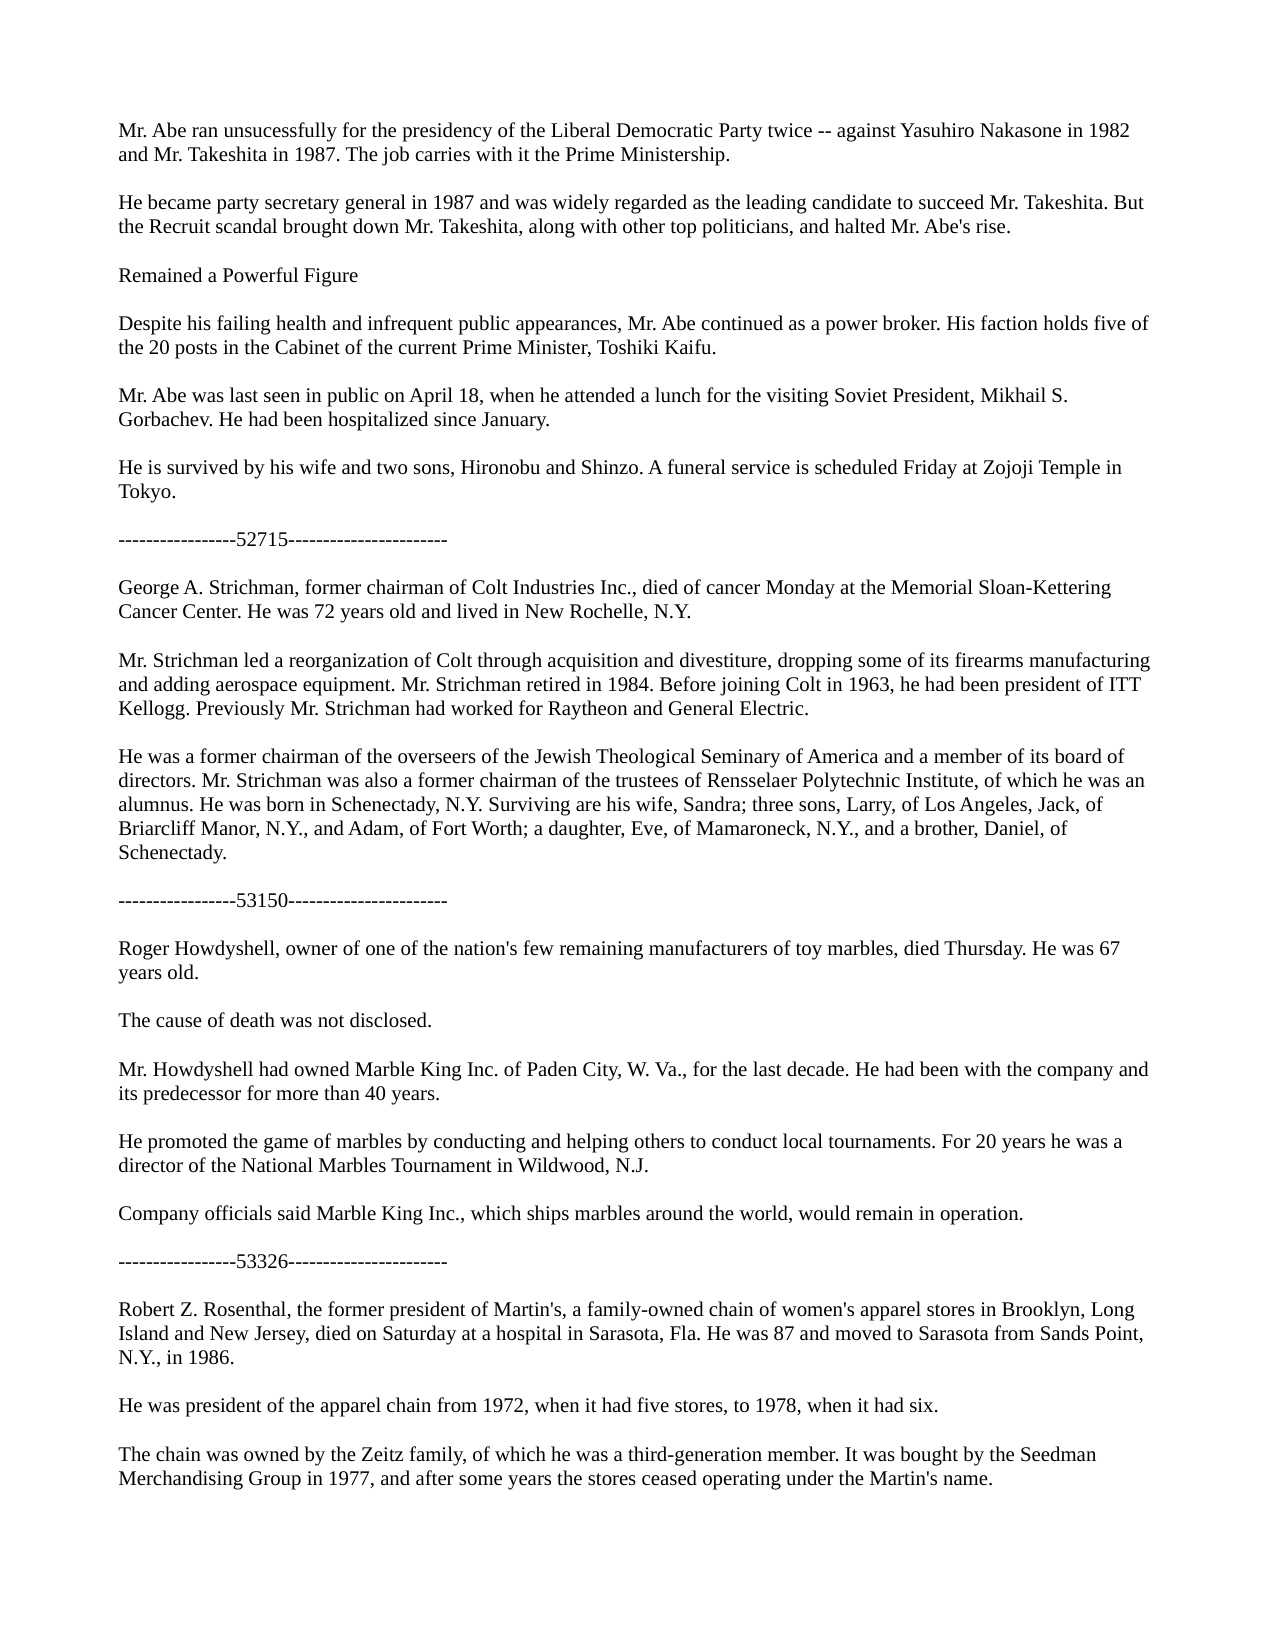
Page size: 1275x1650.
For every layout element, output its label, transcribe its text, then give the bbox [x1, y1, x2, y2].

text George A. Strichman, former chairman of Colt Industries Inc., died of cancer Monday at the Memorial Sloan-Kettering Cancer Center. He was 72 years old and lived in New Rochelle, N.Y. [118, 575, 1157, 623]
text Mr. Strichman led a reorganization of Colt through acquisition and divestiture, dropping some of its firearms manufacturing and adding aerospace equipment. Mr. Strichman retired in 1984. Before joining Colt in 1963, he had been president of ITT Kellogg. Previously Mr. Strichman had worked for Raytheon and General Electric. [118, 647, 1157, 720]
text Remained a Powerful Figure [118, 262, 1157, 287]
text Company officials said Marble King Inc., which ships marbles around the world, would remain in operation. [118, 1201, 1157, 1225]
text -----------------53326----------------------- [118, 1249, 1157, 1273]
text The cause of death was not disclosed. [118, 1008, 1157, 1032]
text Robert Z. Rosenthal, the former president of Martin's, a family-owned chain of women's apparel stores in Brooklyn, Long Island and New Jersey, died on Saturday at a hospital in Sarasota, Fla. He was 87 and moved to Sarasota from Sands Point, N.Y., in 1986. [118, 1297, 1157, 1369]
text He was a former chairman of the overseers of the Jewish Theological Seminary of America and a member of its board of directors. Mr. Strichman was also a former chairman of the trustees of Rensselaer Polytechnic Institute, of which he was an alumnus. He was born in Schenectady, N.Y. Surviving are his wife, Sandra; three sons, Larry, of Los Angeles, Jack, of Briarcliff Manor, N.Y., and Adam, of Fort Worth; a daughter, Eve, of Mamaroneck, N.Y., and a brother, Daniel, of Schenectady. [118, 744, 1157, 864]
text He promoted the game of marbles by conducting and helping others to conduct local tournaments. For 20 years he was a director of the National Marbles Tournament in Wildwood, N.J. [118, 1129, 1157, 1177]
text -----------------53150----------------------- [118, 888, 1157, 912]
text He became party secretary general in 1987 and was widely regarded as the leading candidate to succeed Mr. Takeshita. But the Recruit scandal brought down Mr. Takeshita, along with other top politicians, and halted Mr. Abe's rise. [118, 190, 1157, 238]
text He was president of the apparel chain from 1972, when it had five stores, to 1978, when it had six. [118, 1393, 1157, 1417]
text -----------------52715----------------------- [118, 527, 1157, 551]
text Mr. Abe ran unsucessfully for the presidency of the Liberal Democratic Party twice -- against Yasuhiro Nakasone in 1982 and Mr. Takeshita in 1987. The job carries with it the Prime Ministership. [118, 118, 1157, 166]
text Mr. Abe was last seen in public on April 18, when he attended a lunch for the visiting Soviet President, Mikhail S. Gorbachev. He had been hospitalized since January. [118, 383, 1157, 431]
text Mr. Howdyshell had owned Marble King Inc. of Paden City, W. Va., for the last decade. He had been with the company and its predecessor for more than 40 years. [118, 1057, 1157, 1105]
text The chain was owned by the Zeitz family, of which he was a third-generation member. It was bought by the Seedman Merchandising Group in 1977, and after some years the stores ceased operating under the Martin's name. [118, 1442, 1157, 1490]
text Despite his failing health and infrequent public appearances, Mr. Abe continued as a power broker. His faction holds five of the 20 posts in the Cabinet of the current Prime Minister, Toshiki Kaifu. [118, 311, 1157, 359]
text Roger Howdyshell, owner of one of the nation's few remaining manufacturers of toy marbles, died Thursday. He was 67 years old. [118, 936, 1157, 984]
text He is survived by his wife and two sons, Hironobu and Shinzo. A funeral service is scheduled Friday at Zojoji Temple in Tokyo. [118, 455, 1157, 503]
